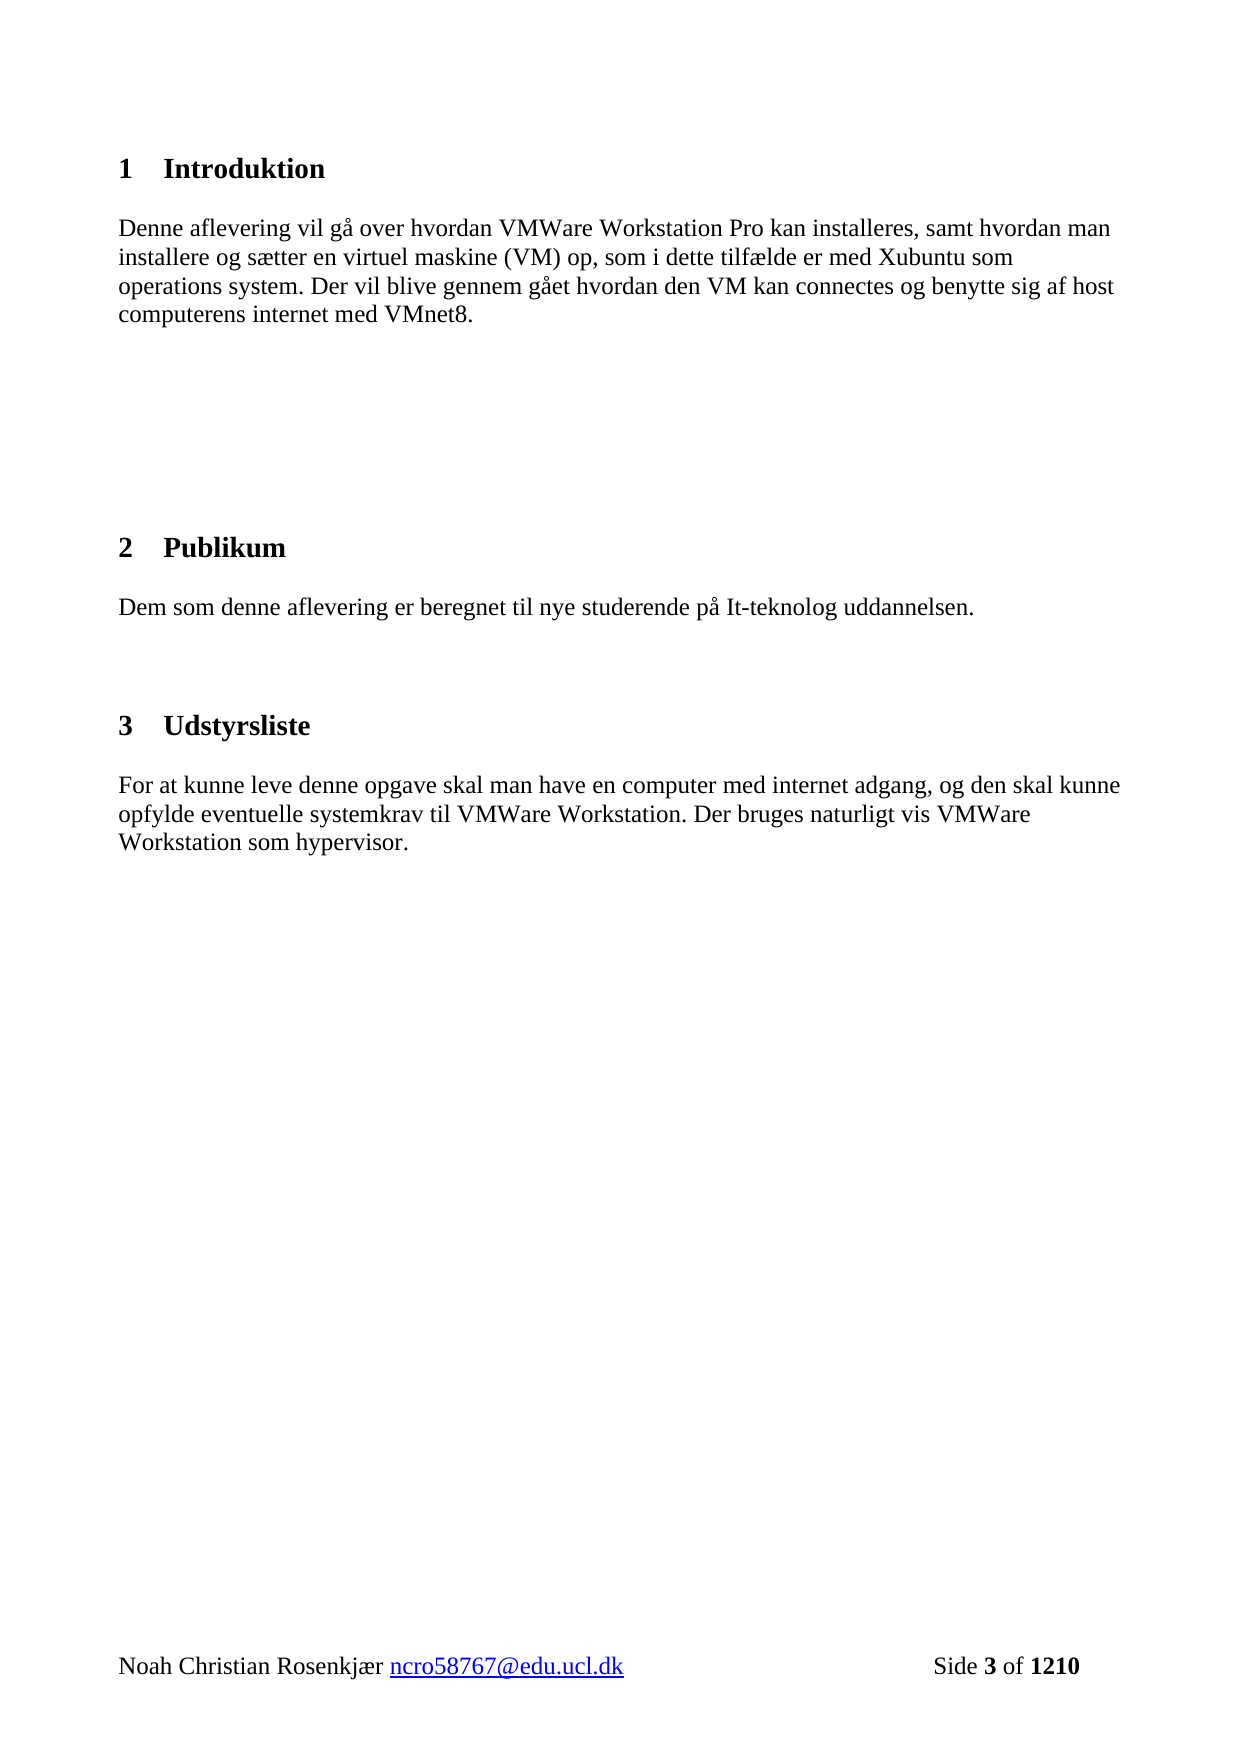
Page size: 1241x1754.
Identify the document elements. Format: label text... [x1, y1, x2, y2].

subtitle Udstyrsliste [118, 708, 1122, 741]
subtitle Introduktion [118, 151, 1122, 184]
text Denne aflevering vil gå over hvordan VMWare Workstation Pro kan installeres, samt hvordan man installere og sætter en virtuel maskine (VM) op, som i dette tilfælde er med Xubuntu som operations system. Der vil blive gennem gået hvordan den VM kan connectes og benytte sig af host computerens internet med VMnet8. [118, 213, 1122, 328]
subtitle Publikum [118, 530, 1122, 563]
text Dem som denne aflevering er beregnet til nye studerende på It-teknolog uddannelsen. [118, 592, 1122, 621]
text For at kunne leve denne opgave skal man have en computer med internet adgang, og den skal kunne opfylde eventuelle systemkrav til VMWare Workstation. Der bruges naturligt vis VMWare Workstation som hypervisor. [118, 770, 1122, 856]
